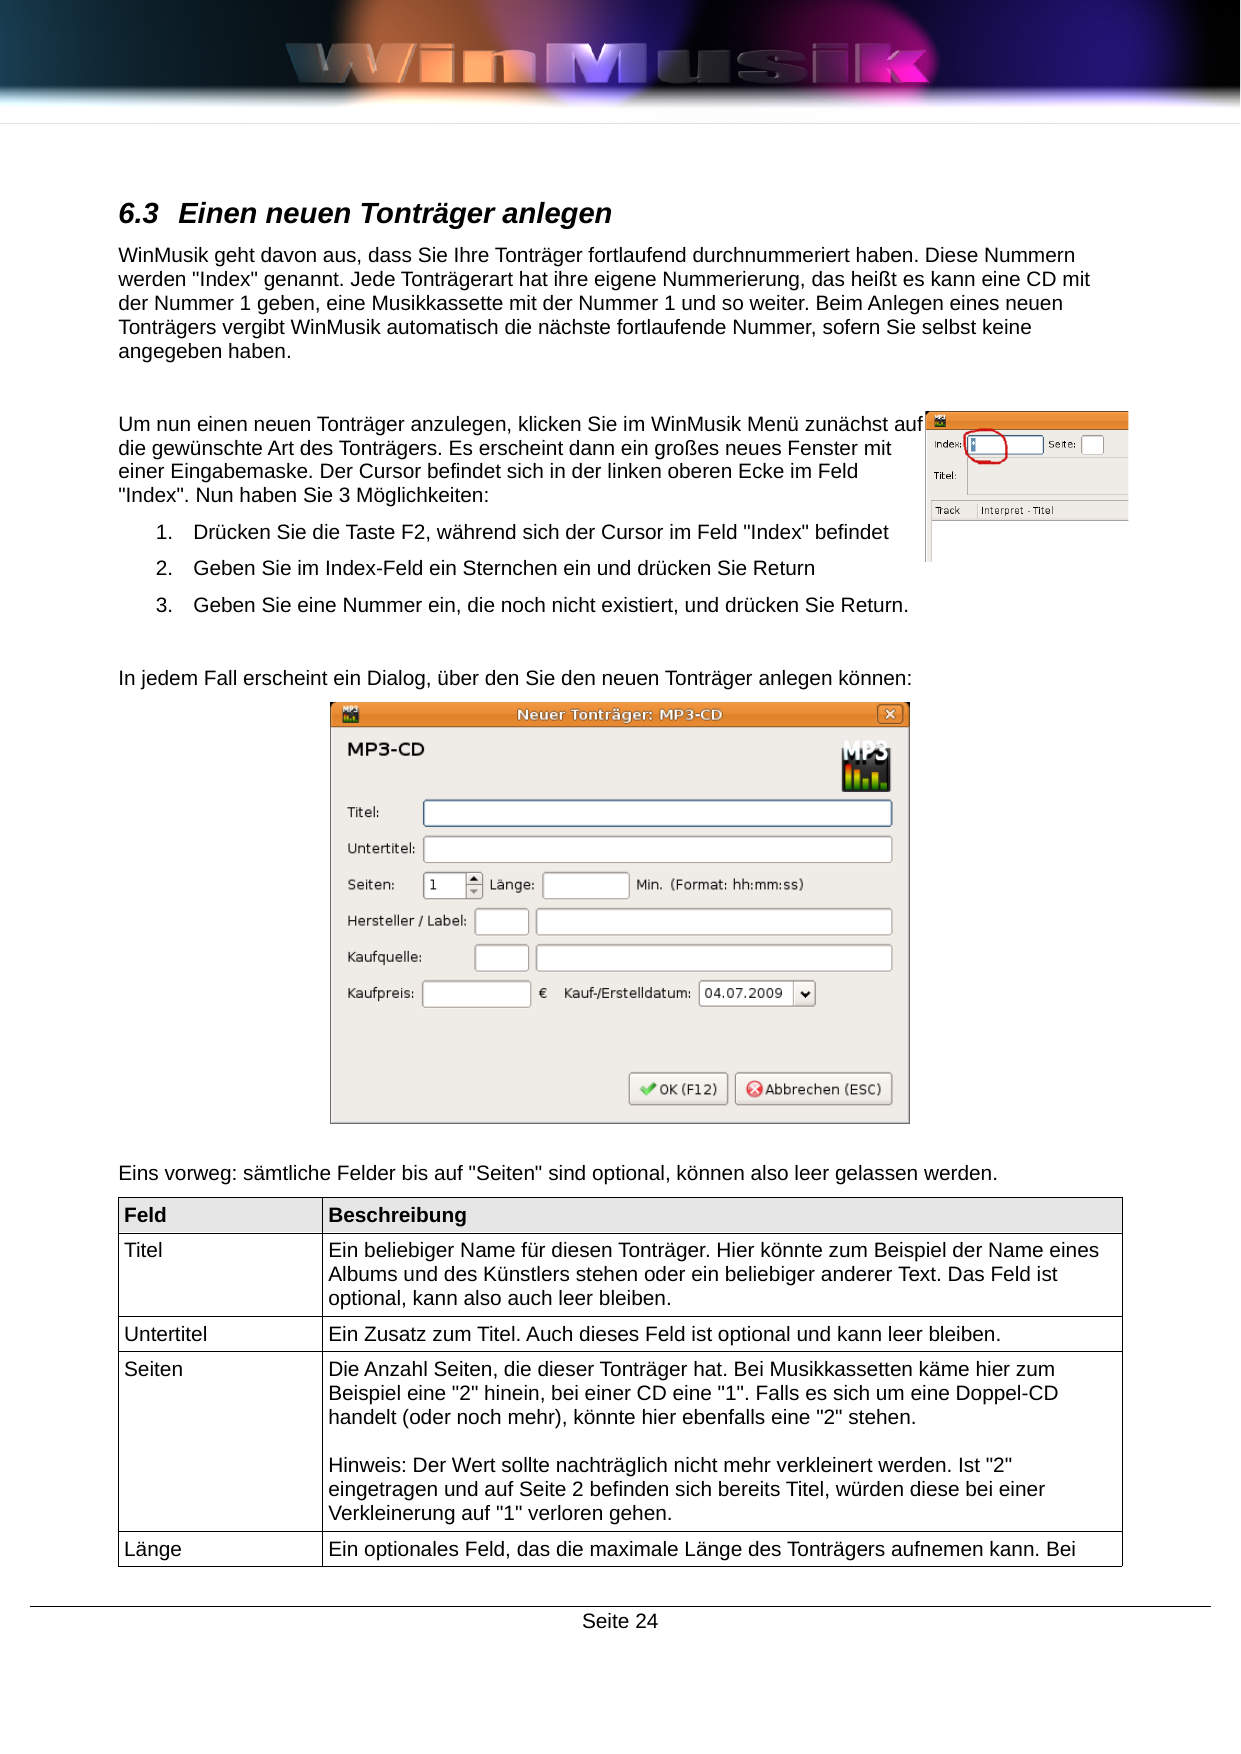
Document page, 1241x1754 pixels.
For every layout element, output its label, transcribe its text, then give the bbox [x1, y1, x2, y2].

picture [330, 702, 910, 1124]
table_header Beschreibung [323, 1198, 1122, 1232]
list Drücken Sie die Taste F2, während sich der Cursor im Feld "Index" befindet [156, 520, 925, 544]
table_cell Seiten [119, 1352, 322, 1531]
table_cell Untertitel [119, 1317, 322, 1351]
text Um nun einen neuen Tonträger anzulegen, klicken Sie im WinMusik Menü zunächst auf die gewünschte Art des Tonträgers. Es erscheint dann ein großes neues Fenster mit einer Eingabemaske. Der Cursor befindet sich in der linken oberen Ecke im Feld "Index". Nun haben Sie 3 Möglichkeiten: [118, 411, 925, 507]
table_cell Titel [119, 1234, 322, 1316]
list Geben Sie im Index-Feld ein Sternchen ein und drücken Sie Return [156, 556, 1122, 580]
text Eins vorweg: sämtliche Felder bis auf "Seiten" sind optional, können also leer gelassen werden. [118, 1161, 1122, 1184]
subtitle Einen neuen Tonträger anlegen [118, 197, 1122, 230]
table_header Feld [119, 1198, 322, 1232]
text WinMusik geht davon aus, dass Sie Ihre Tonträger fortlaufend durchnummeriert haben. Diese Nummern werden "Index" genannt. Jede Tonträgerart hat ihre eigene Nummerierung, das heißt es kann eine CD mit der Nummer 1 geben, eine Musikkassette mit der Nummer 1 und so weiter. Beim Anlegen eines neuen Tonträgers vergibt WinMusik automatisch die nächste fortlaufende Nummer, sofern Sie selbst keine angegeben haben. [118, 243, 1122, 362]
table_cell Die Anzahl Seiten, die dieser Tonträger hat. Bei Musikkassetten käme hier zum Beispiel eine "2" hinein, bei einer CD eine "1". Falls es sich um eine Doppel-CD handelt (oder noch mehr), könnte hier ebenfalls eine "2" stehen. Hinweis: Der Wert sollte nachträglich nicht mehr verkleinert werden. Ist "2" eingetragen und auf Seite 2 befinden sich bereits Titel, würden diese bei einer Verkleinerung auf "1" verloren gehen. [323, 1352, 1122, 1531]
text In jedem Fall erscheint ein Dialog, über den Sie den neuen Tonträger anlegen können: [118, 666, 1122, 689]
table_cell Ein optionales Feld, das die maximale Länge des Tonträgers aufnemen kann. Bei [323, 1532, 1122, 1566]
table_cell Länge [119, 1532, 322, 1566]
picture [925, 411, 1129, 562]
table_cell Ein beliebiger Name für diesen Tonträger. Hier könnte zum Beispiel der Name eines Albums und des Künstlers stehen oder ein beliebiger anderer Text. Das Feld ist optional, kann also auch leer bleiben. [323, 1234, 1122, 1316]
list Geben Sie eine Nummer ein, die noch nicht existiert, und drücken Sie Return. [156, 593, 1122, 617]
table_cell Ein Zusatz zum Titel. Auch dieses Feld ist optional und kann leer bleiben. [323, 1317, 1122, 1351]
